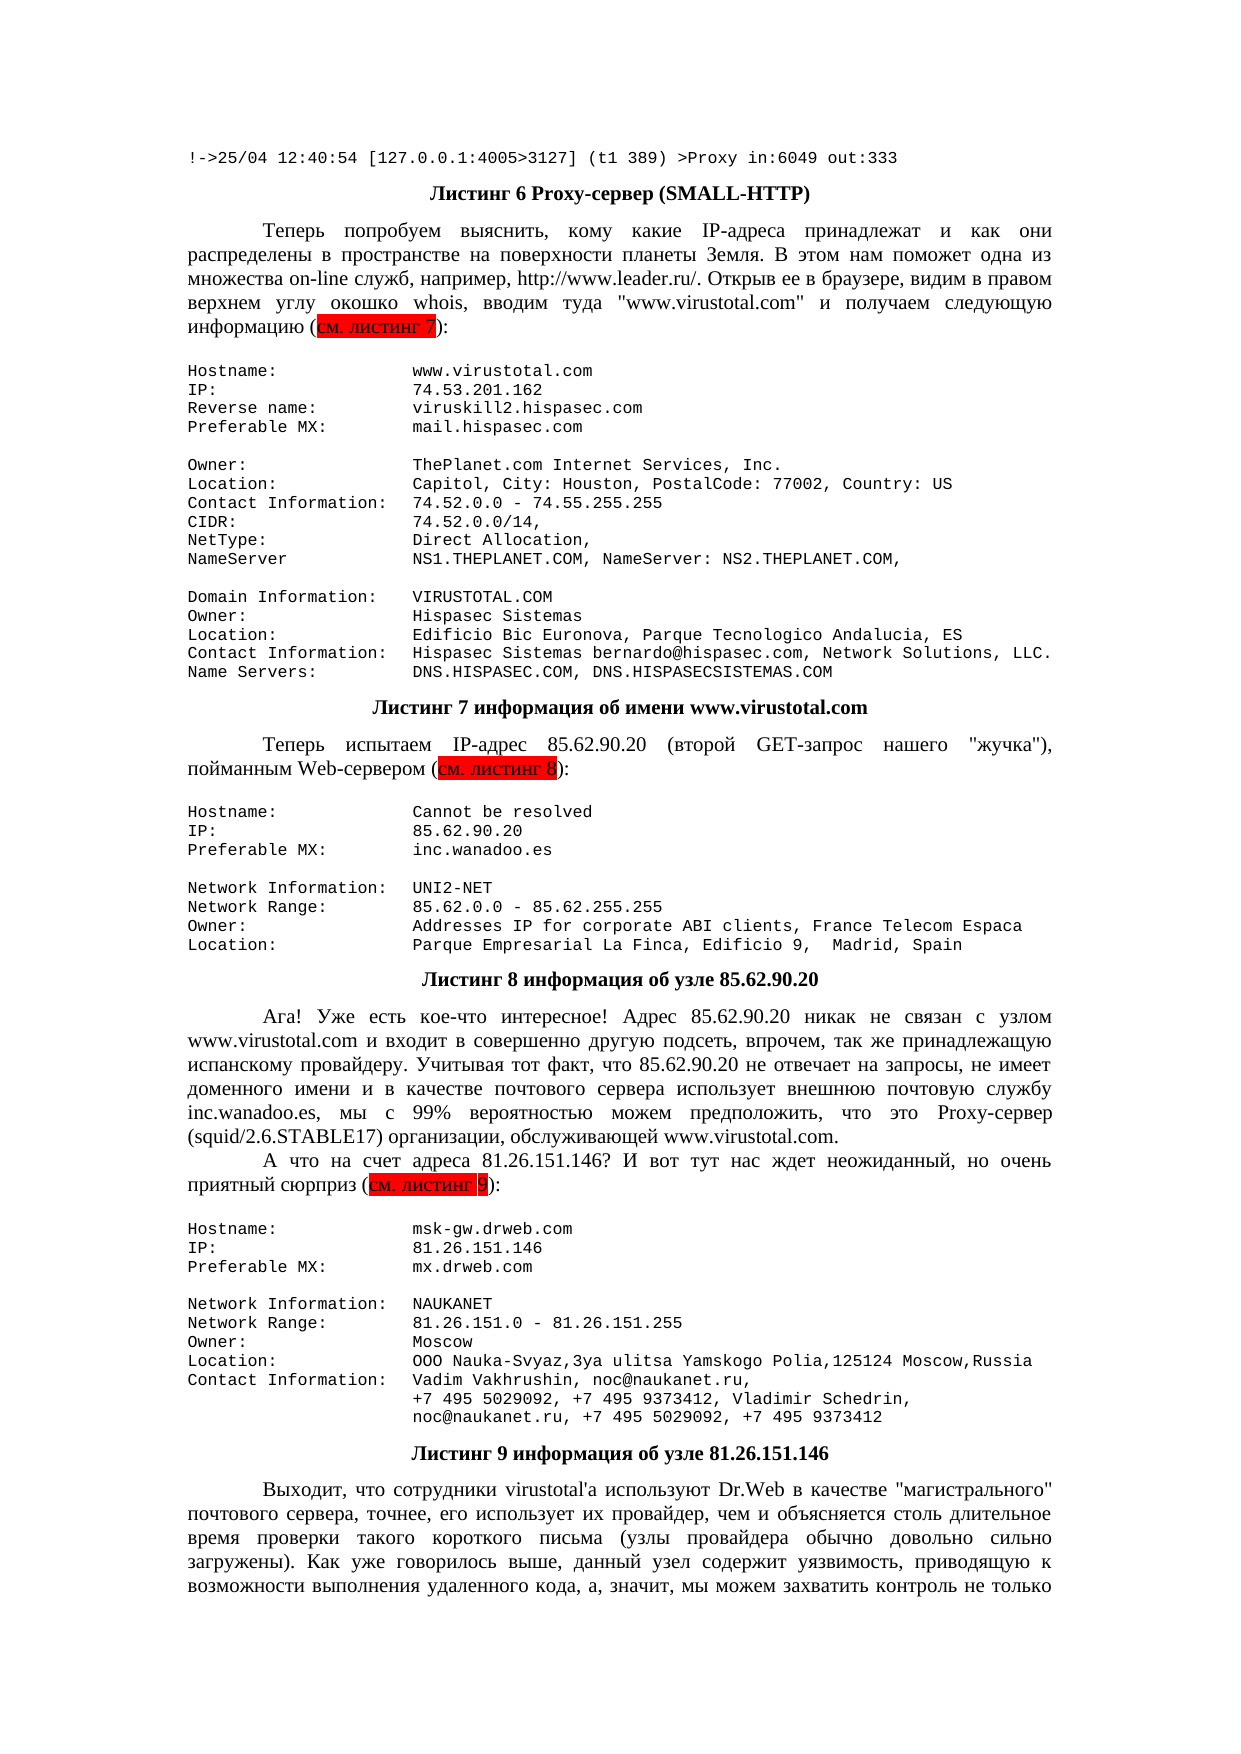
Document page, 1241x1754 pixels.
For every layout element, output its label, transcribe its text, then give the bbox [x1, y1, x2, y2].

text Листинг 9 информация об узле 81.26.151.146 [187, 1440, 1053, 1464]
text Листинг 8 информация об узле 85.62.90.20 [187, 967, 1053, 991]
text Location: OOO Nauka-Svyaz,3ya ulitsa Yamskogo Polia,125124 Moscow,Russia [187, 1352, 1053, 1371]
text Теперь испытаем IP-адрес 85.62.90.20 (второй GET-запрос нашего "жучка"), пойманным Web-сервером (см. листинг 8): [187, 732, 1053, 780]
text IP: 85.62.90.20 [187, 823, 1053, 842]
text IP: 81.26.151.146 [187, 1239, 1053, 1258]
text Network Information: UNI2-NET [187, 879, 1053, 898]
text Domain Information: VIRUSTOTAL.COM [187, 588, 1053, 607]
text Reverse name: viruskill2.hispasec.com [187, 400, 1053, 419]
text Выходит, что сотрудники virustotal'а используют Dr.Web в качестве "магистрального" почтового сервера, точнее, его использует их провайдер, чем и объясняется столь длительное время проверки такого короткого письма (узлы провайдера обычно довольно сильно загружены). Как уже говорилось выше, данный узел содержит уязвимость, приводящую к возможности выполнения удаленного кода, а, значит, мы можем захватить контроль не только [187, 1477, 1053, 1597]
text NetType: Direct Allocation, [187, 532, 1053, 551]
text Hostname: Cannot be resolved [187, 804, 1053, 823]
text А что на счет адреса 81.26.151.146? И вот тут нас ждет неожиданный, но очень приятный сюрприз (см. листинг 9): [187, 1148, 1053, 1196]
text Листинг 6 Proxy-сервер (SMALL-HTTP) [187, 181, 1053, 205]
text Preferable MX: mx.drweb.com [187, 1258, 1053, 1277]
text Ага! Уже есть кое-что интересное! Адрес 85.62.90.20 никак не связан с узлом www.virustotal.com и входит в совершенно другую подсеть, впрочем, так же принадлежащую испанскому провайдеру. Учитывая тот факт, что 85.62.90.20 не отвечает на запросы, не имеет доменного имени и в качестве почтового сервера использует внешнюю почтовую службу inc.wanadoo.es, мы с 99% вероятностью можем предположить, что это Proxy-сервер (squid/2.6.STABLE17) организации, обслуживающей www.virustotal.com. [187, 1004, 1053, 1148]
text CIDR: 74.52.0.0/14, [187, 513, 1053, 532]
text Location: Edificio Bic Euronova, Parque Tecnologico Andalucia, ES [187, 626, 1053, 645]
text Hostname: www.virustotal.com [187, 362, 1053, 381]
text Location: Parque Empresarial La Finca, Edificio 9, Madrid, Spain [187, 936, 1053, 955]
text Contact Information: 74.52.0.0 - 74.55.255.255 [187, 494, 1053, 513]
text Contact Information: Vadim Vakhrushin, noc@naukanet.ru, [187, 1371, 1053, 1390]
text Preferable MX: inc.wanadoo.es [187, 842, 1053, 861]
text +7 495 5029092, +7 495 9373412, Vladimir Schedrin, [187, 1390, 1053, 1409]
text Network Range: 81.26.151.0 - 81.26.151.255 [187, 1315, 1053, 1334]
text noc@naukanet.ru, +7 495 5029092, +7 495 9373412 [187, 1409, 1053, 1428]
text NameServer NS1.THEPLANET.COM, NameServer: NS2.THEPLANET.COM, [187, 551, 1053, 570]
text Contact Information: Hispasec Sistemas bernardo@hispasec.com, Network Solutions, LLC. [187, 645, 1053, 664]
text Теперь попробуем выяснить, кому какие IP-адреса принадлежат и как они распределены в пространстве на поверхности планеты Земля. В этом нам поможет одна из множества on-line служб, например, http://www.leader.ru/. Открыв ее в браузере, видим в правом верхнем углу окошко whois, вводим туда "www.virustotal.com" и получаем следующую информацию (см. листинг 7): [187, 218, 1053, 338]
text IP: 74.53.201.162 [187, 381, 1053, 400]
text Name Servers: DNS.HISPASEC.COM, DNS.HISPASECSISTEMAS.COM [187, 664, 1053, 683]
text !->25/04 12:40:54 [127.0.0.1:4005>3127] (t1 389) >Proxy in:6049 out:333 [187, 150, 1053, 169]
text Network Range: 85.62.0.0 - 85.62.255.255 [187, 898, 1053, 917]
text Owner: Moscow [187, 1334, 1053, 1352]
text Листинг 7 информация об имени www.virustotal.com [187, 695, 1053, 719]
text Location: Capitol, City: Houston, PostalCode: 77002, Country: US [187, 475, 1053, 494]
text Preferable MX: mail.hispasec.com [187, 419, 1053, 438]
text Owner: Hispasec Sistemas [187, 607, 1053, 626]
text Hostname: msk-gw.drweb.com [187, 1221, 1053, 1239]
text Owner: Addresses IP for corporate ABI clients, France Telecom Espaсa [187, 917, 1053, 936]
text Owner: ThePlanet.com Internet Services, Inc. [187, 457, 1053, 475]
text Network Information: NAUKANET [187, 1296, 1053, 1315]
